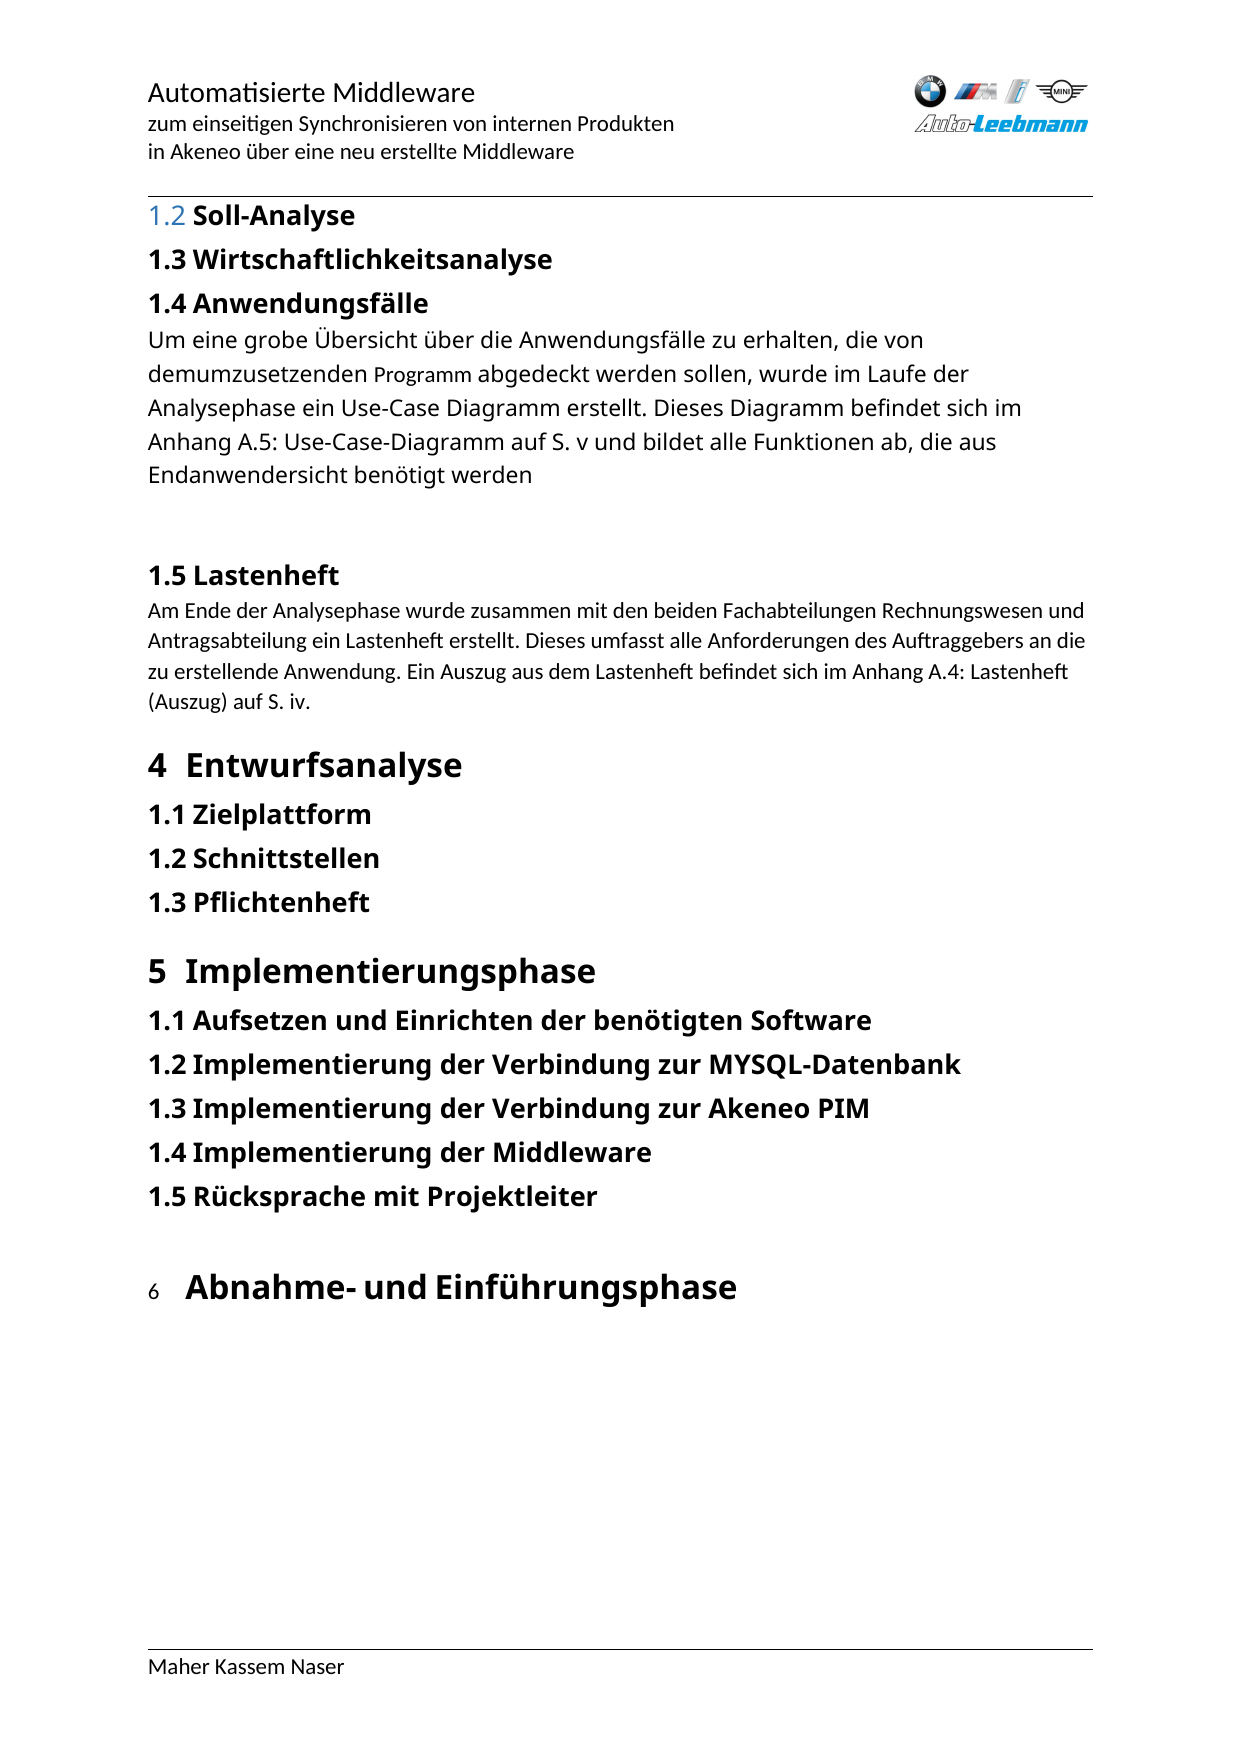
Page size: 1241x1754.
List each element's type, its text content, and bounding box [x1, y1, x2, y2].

subtitle Zielplattform [148, 795, 1093, 832]
subtitle Anwendungsfälle [148, 284, 1093, 321]
subtitle Entwurfsanalyse [148, 742, 1093, 788]
list Abnahme- und Einführungsphase [148, 1264, 1093, 1309]
subtitle Schnittstellen [148, 839, 1093, 876]
subtitle Soll-Analyse [148, 197, 1093, 233]
subtitle Implementierungsphase [148, 948, 1093, 993]
subtitle Lastenheft [148, 557, 1093, 593]
subtitle Implementierung der Verbindung zur Akeneo PIM [148, 1089, 1093, 1126]
subtitle Implementierung der Middleware [148, 1133, 1093, 1170]
text Um eine grobe Übersicht über die Anwendungsfälle zu erhalten, die von demumzusetzenden Programm abgedeckt werden sollen, wurde im Laufe der Analysephase ein Use-Case Diagramm erstellt. Dieses Diagramm befindet sich im Anhang A.5: Use-Case-Diagramm auf S. v und bildet alle Funktionen ab, die aus Endanwendersicht benötigt werden [148, 324, 1093, 491]
text Am Ende der Analysephase wurde zusammen mit den beiden Fachabteilungen Rechnungswesen und Antragsabteilung ein Lastenheft erstellt. Dieses umfasst alle Anforderungen des Auftraggebers an die zu erstellende Anwendung. Ein Auszug aus dem Lastenheft befindet sich im Anhang A.4: Lastenheft (Auszug) auf S. iv. [148, 596, 1093, 715]
subtitle Rücksprache mit Projektleiter [148, 1177, 1093, 1214]
subtitle Aufsetzen und Einrichten der benötigten Software [148, 1001, 1093, 1038]
subtitle Pflichtenheft [148, 883, 1093, 920]
subtitle Wirtschaftlichkeitsanalyse [148, 241, 1093, 277]
subtitle Implementierung der Verbindung zur MYSQL-Datenbank [148, 1045, 1093, 1082]
